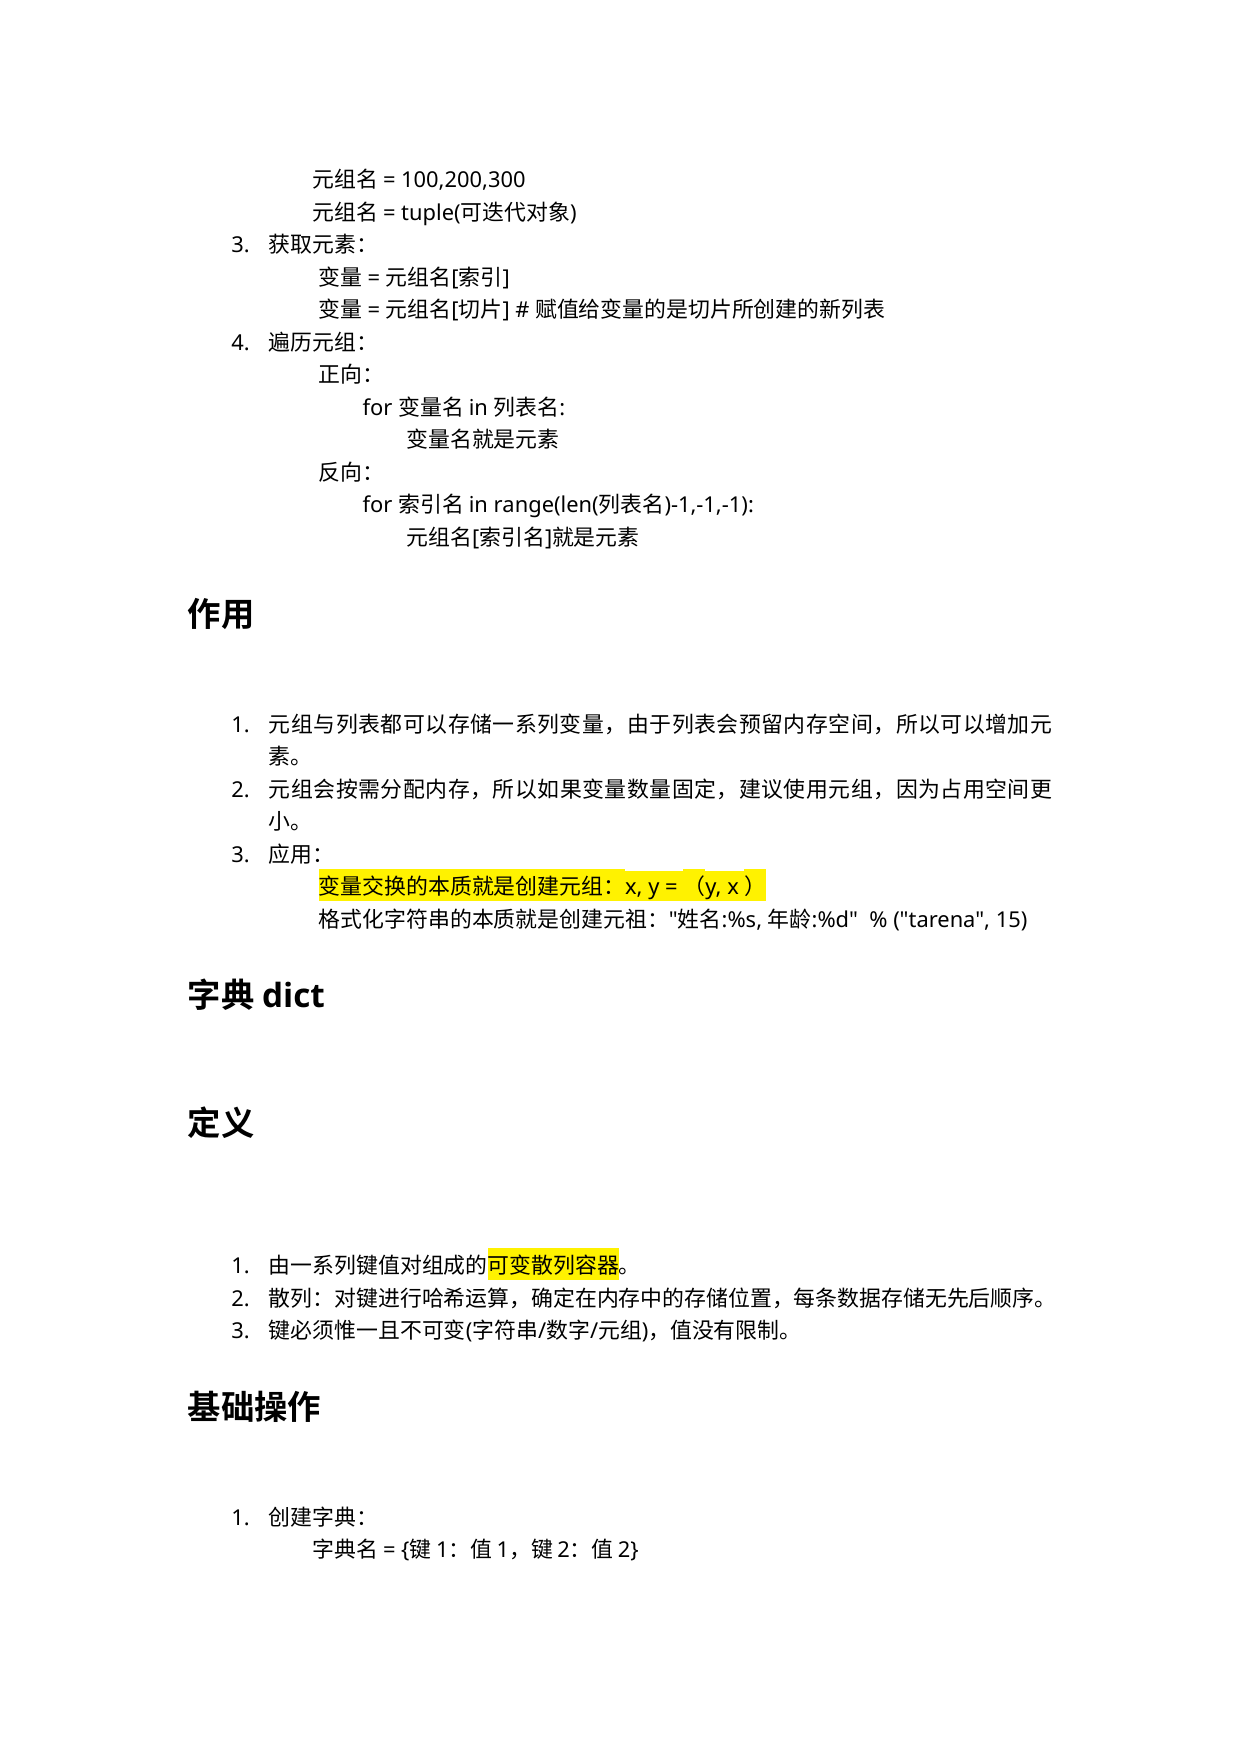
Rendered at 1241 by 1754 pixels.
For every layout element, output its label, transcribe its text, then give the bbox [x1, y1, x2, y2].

text 变量 = 元组名[索引] [275, 259, 1053, 292]
text 元组名 = tuple(可迭代对象) [269, 194, 1053, 227]
list 获取元素： [231, 227, 1053, 259]
text for 变量名 in 列表名: [275, 389, 1053, 422]
list 由一系列键值对组成的可变散列容器。 [231, 1248, 1053, 1280]
text 正向： [231, 357, 1053, 389]
list 键必须惟一且不可变(字符串/数字/元组)，值没有限制。 [231, 1313, 1053, 1345]
text 变量交换的本质就是创建元组：x, y = （y, x ） [312, 869, 1053, 901]
list 元组与列表都可以存储一系列变量，由于列表会预留内存空间，所以可以增加元素。 [231, 706, 1053, 771]
text 变量 = 元组名[切片] # 赋值给变量的是切片所创建的新列表 [275, 292, 1053, 324]
text 变量名就是元素 [275, 422, 1053, 454]
text 格式化字符串的本质就是创建元祖："姓名:%s, 年龄:%d" % ("tarena", 15) [275, 901, 1053, 934]
text for 索引名 in range(len(列表名)-1,-1,-1): [275, 487, 1053, 519]
subtitle 定义 [187, 1088, 1053, 1153]
list 遍历元组： [231, 324, 1053, 357]
text 元组名[索引名]就是元素 [275, 519, 1053, 552]
subtitle 作用 [187, 579, 1053, 644]
text 字典名 = {键1：值1，键2：值2} [269, 1532, 1053, 1565]
text 元组名 = 100,200,300 [269, 162, 1053, 194]
list 散列：对键进行哈希运算，确定在内存中的存储位置，每条数据存储无先后顺序。 [231, 1280, 1053, 1313]
subtitle 基础操作 [187, 1372, 1053, 1437]
list 创建字典： [231, 1500, 1053, 1532]
subtitle 字典 dict [187, 961, 1053, 1026]
text 反向： [231, 454, 1053, 487]
list 元组会按需分配内存，所以如果变量数量固定，建议使用元组，因为占用空间更小。 [231, 771, 1053, 836]
list 应用： [231, 836, 1053, 869]
